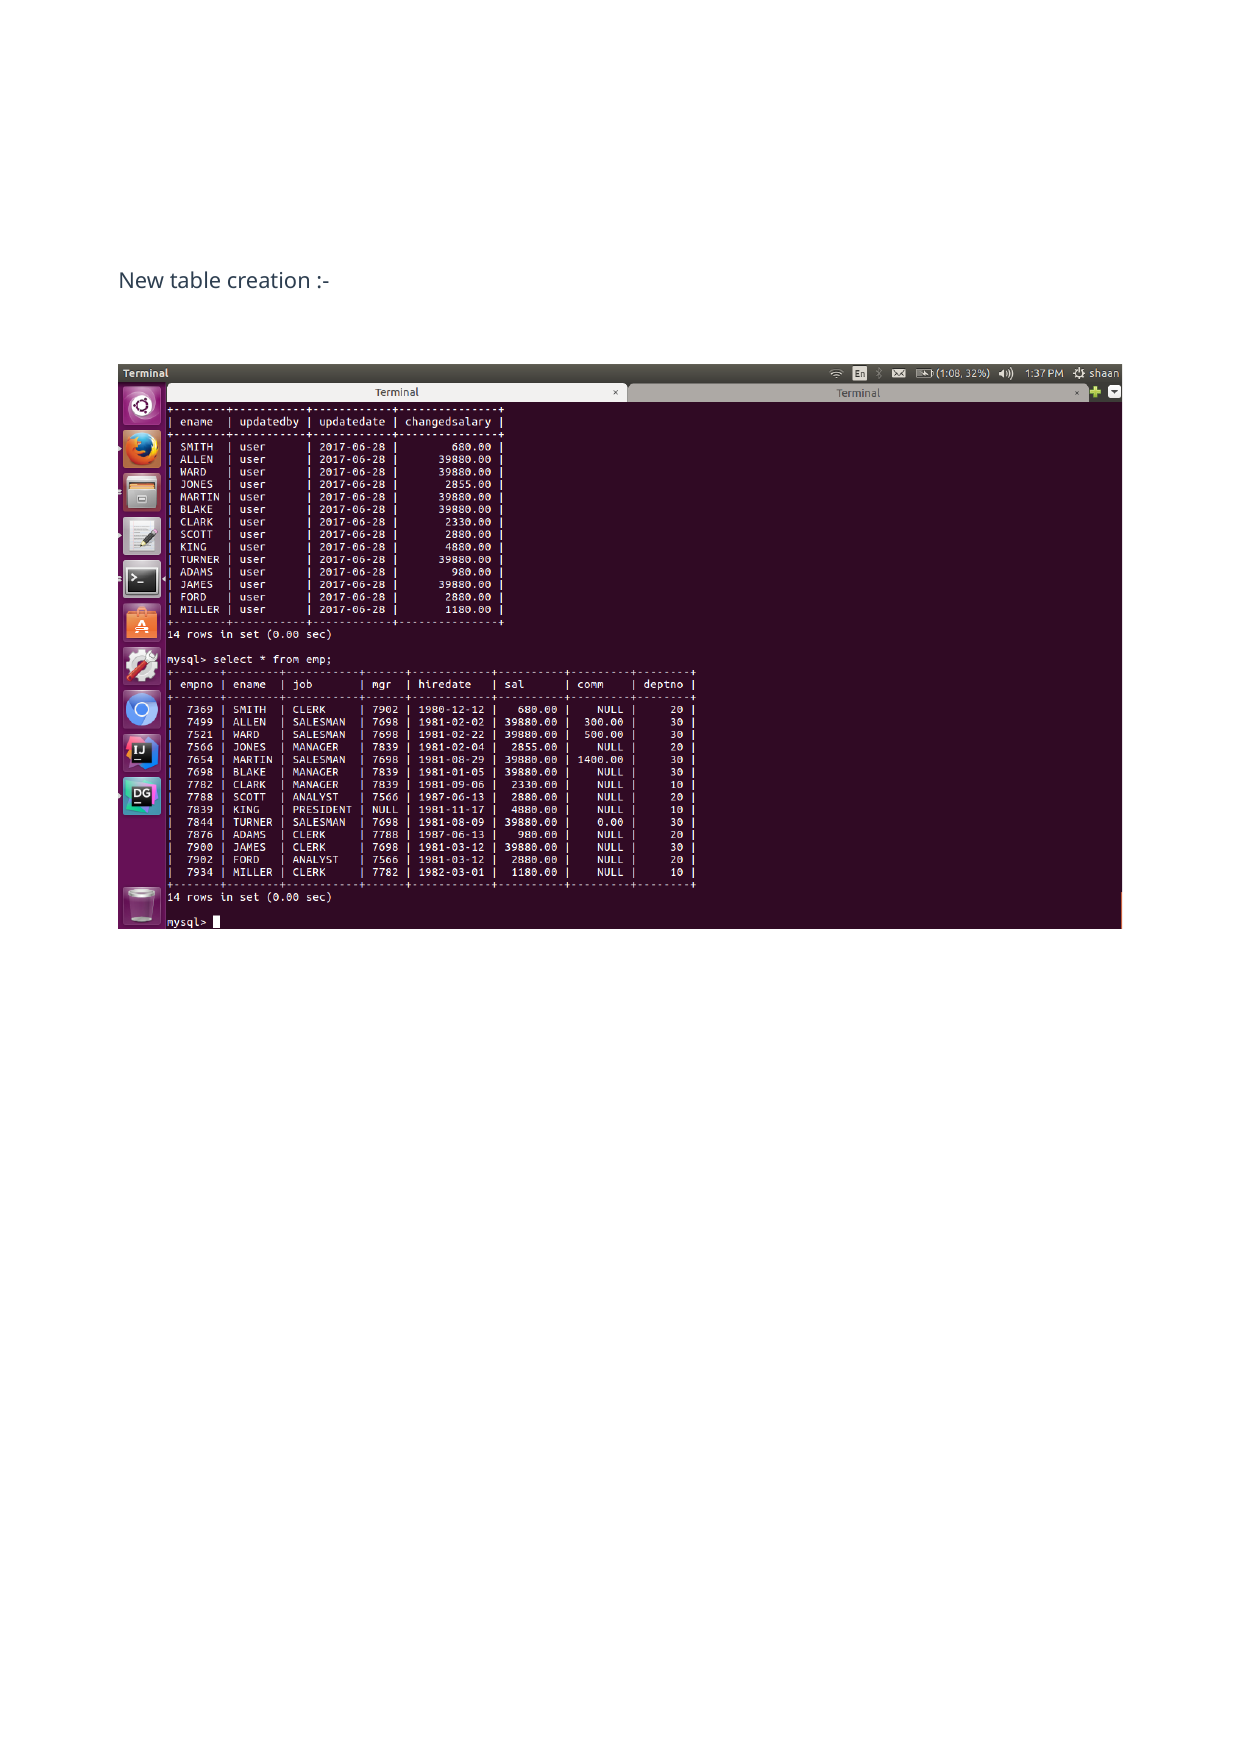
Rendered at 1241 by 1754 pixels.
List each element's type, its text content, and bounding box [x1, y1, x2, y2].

picture [118, 364, 1123, 929]
text New table creation :- [118, 265, 1122, 295]
